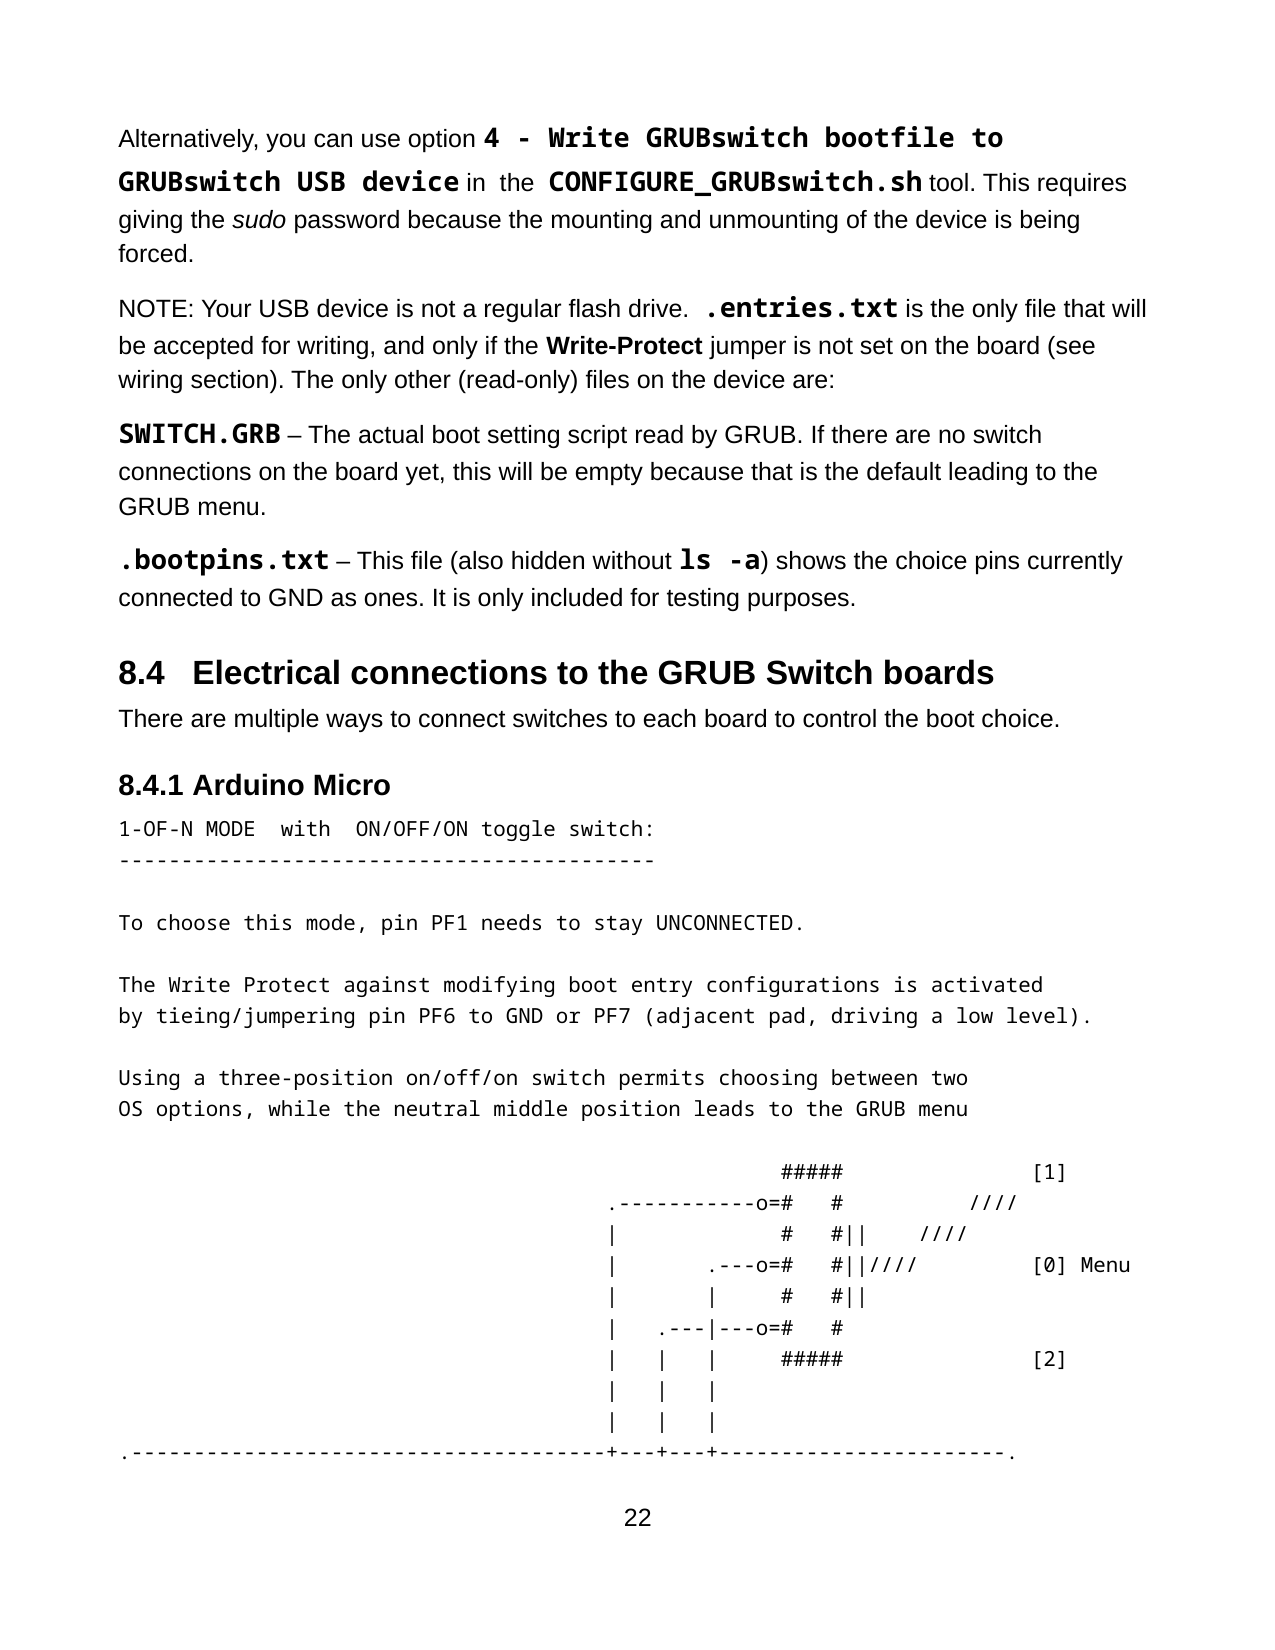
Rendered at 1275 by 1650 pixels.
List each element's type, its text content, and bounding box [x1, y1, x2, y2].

text | | | [118, 1375, 1157, 1403]
text Alternatively, you can use option 4 - Write GRUBswitch bootfile to GRUBswitch USB device in the CONFIGURE_GRUBswitch.sh tool. This requires giving the sudo password because the mounting and unmounting of the device is being forced. [118, 118, 1157, 268]
text .bootpins.txt – This file (also hidden without ls -a) shows the choice pins currently connected to GND as ones. It is only included for testing purposes. [118, 541, 1157, 612]
text SWITCH.GRB – The actual boot setting script read by GRUB. If there are no switch connections on the board yet, this will be empty because that is the default leading to the GRUB menu. [118, 414, 1157, 520]
text To choose this mode, pin PF1 needs to stay UNCONNECTED. [118, 908, 1157, 936]
text ------------------------------------------- [118, 845, 1157, 874]
text | | | ##### [2] [118, 1344, 1157, 1372]
text .-----------o=# # //// [118, 1188, 1157, 1216]
text | .---|---o=# # [118, 1313, 1157, 1341]
text by tieing/jumpering pin PF6 to GND or PF7 (adjacent pad, driving a low level). [118, 1001, 1157, 1029]
text 1-OF-N MODE with ON/OFF/ON toggle switch: [118, 814, 1157, 843]
text ##### [1] [118, 1157, 1157, 1185]
subtitle Electrical connections to the GRUB Switch boards [118, 653, 1157, 692]
text OS options, while the neutral middle position leads to the GRUB menu [118, 1094, 1157, 1123]
text There are multiple ways to connect switches to each board to control the boot choice. [118, 704, 1157, 733]
text | | | [118, 1406, 1157, 1434]
text .--------------------------------------+---+---+-----------------------. [118, 1437, 1157, 1466]
text Using a three-position on/off/on switch permits choosing between two [118, 1063, 1157, 1092]
subtitle Arduino Micro [118, 768, 1157, 802]
text | # #|| //// [118, 1219, 1157, 1248]
text | .---o=# #||//// [0] Menu [118, 1250, 1157, 1279]
text The Write Protect against modifying boot entry configurations is activated [118, 970, 1157, 998]
text | | # #|| [118, 1281, 1157, 1310]
text NOTE: Your USB device is not a regular flash drive. .entries.txt is the only file that will be accepted for writing, and only if the Write-Protect jumper is not set on the board (see wiring section). The only other (read-only) files on the device are: [118, 288, 1157, 394]
